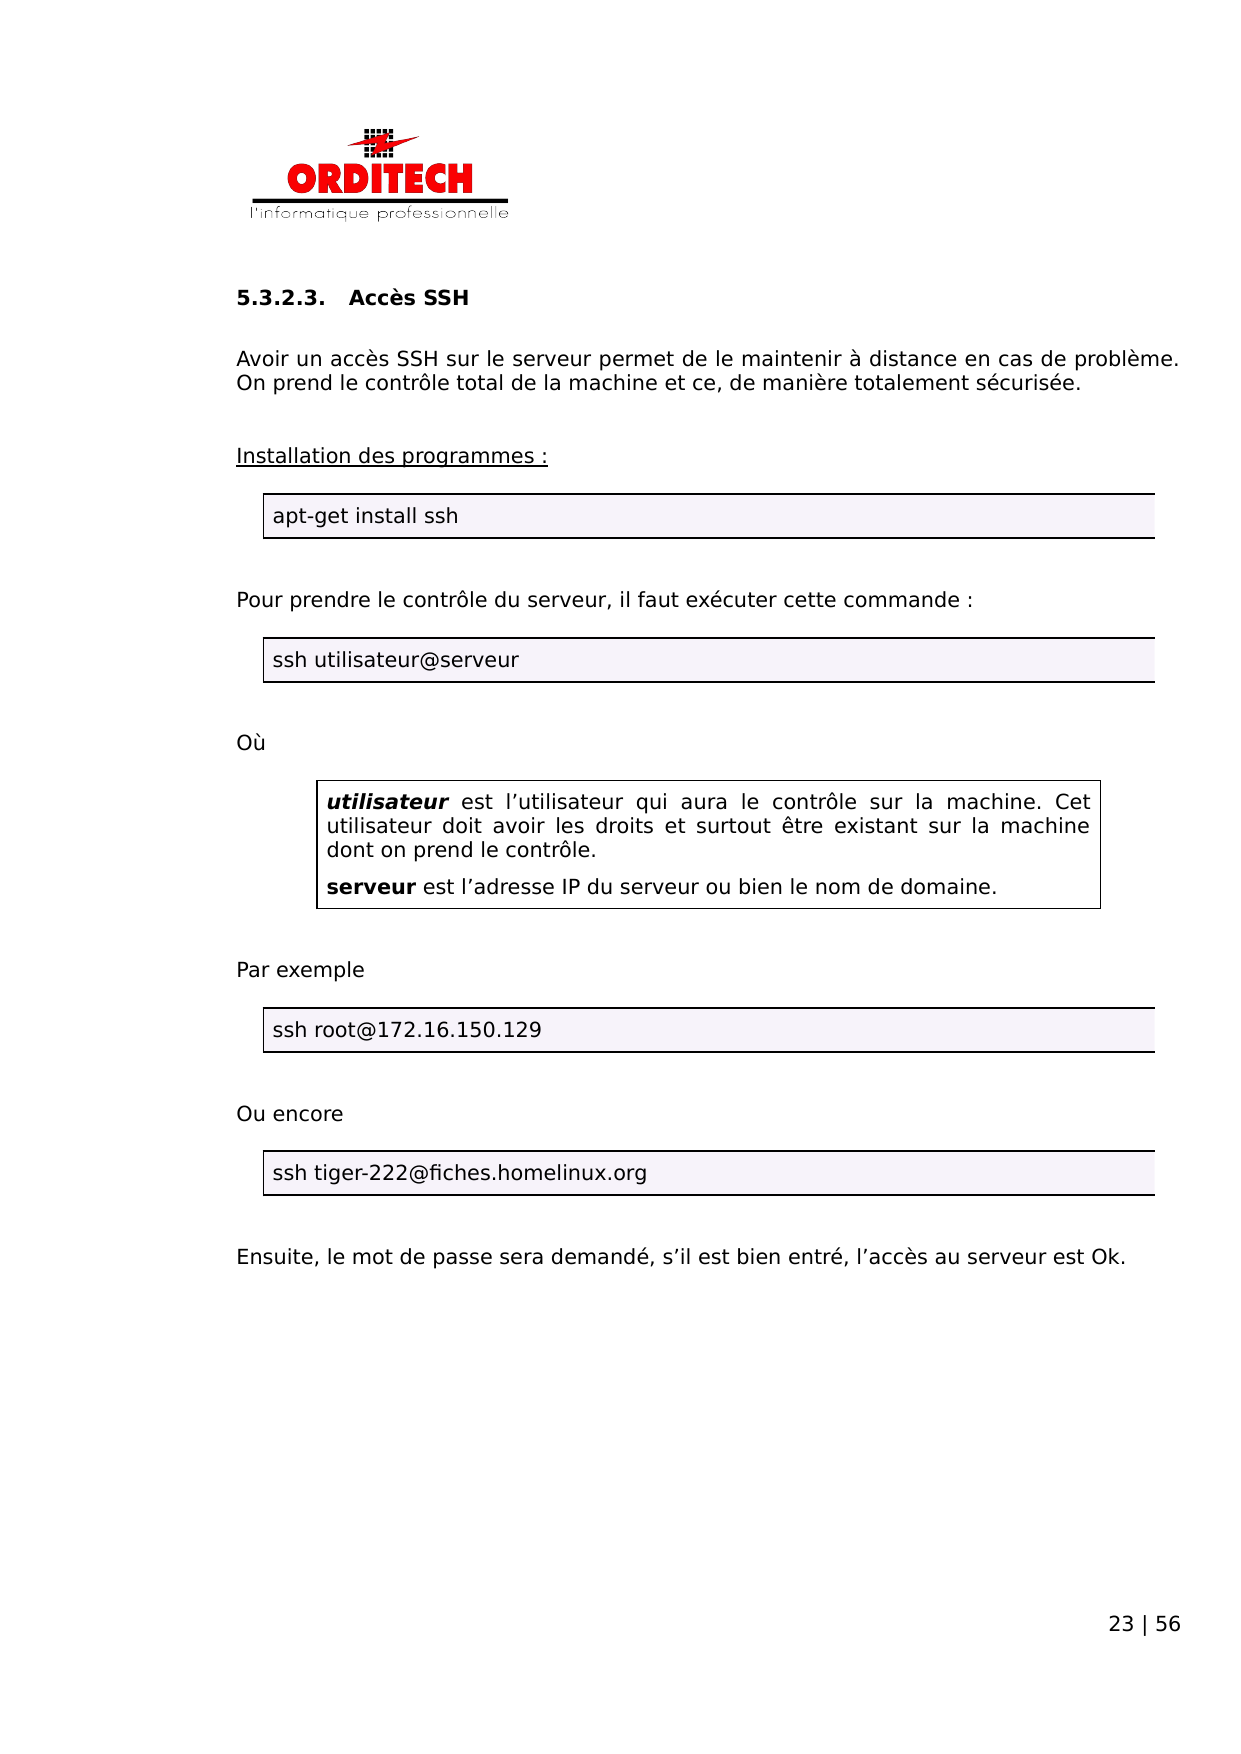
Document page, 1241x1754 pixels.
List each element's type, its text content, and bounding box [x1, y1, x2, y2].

text Avoir un accès SSH sur le serveur permet de le maintenir à distance en cas de problème. On prend le contrôle total de la machine et ce, de manière totalement sécurisée. [236, 347, 1181, 395]
text Installation des programmes : [236, 444, 1181, 469]
picture [236, 118, 527, 232]
text Ensuite, le mot de passe sera demandé, s’il est bien entré, l’accès au serveur est Ok. [236, 1245, 1181, 1269]
text Par exemple [236, 958, 1181, 982]
text utilisateur est l’utilisateur qui aura le contrôle sur la machine. Cet utilisateur doit avoir les droits et surtout être existant sur la machine dont on prend le contrôle. [326, 790, 1091, 863]
text Ou encore [236, 1102, 1181, 1126]
subtitle Accès SSH [236, 286, 1181, 310]
text Où [236, 731, 1181, 756]
text apt-get install ssh [272, 504, 1146, 528]
text serveur est l’adresse IP du serveur ou bien le nom de domaine. [326, 875, 1091, 899]
text ssh tiger-222@fiches.homelinux.org [272, 1161, 1146, 1185]
text Pour prendre le contrôle du serveur, il faut exécuter cette commande : [236, 588, 1181, 612]
text ssh utilisateur@serveur [272, 648, 1146, 672]
text ssh root@172.16.150.129 [272, 1018, 1146, 1042]
